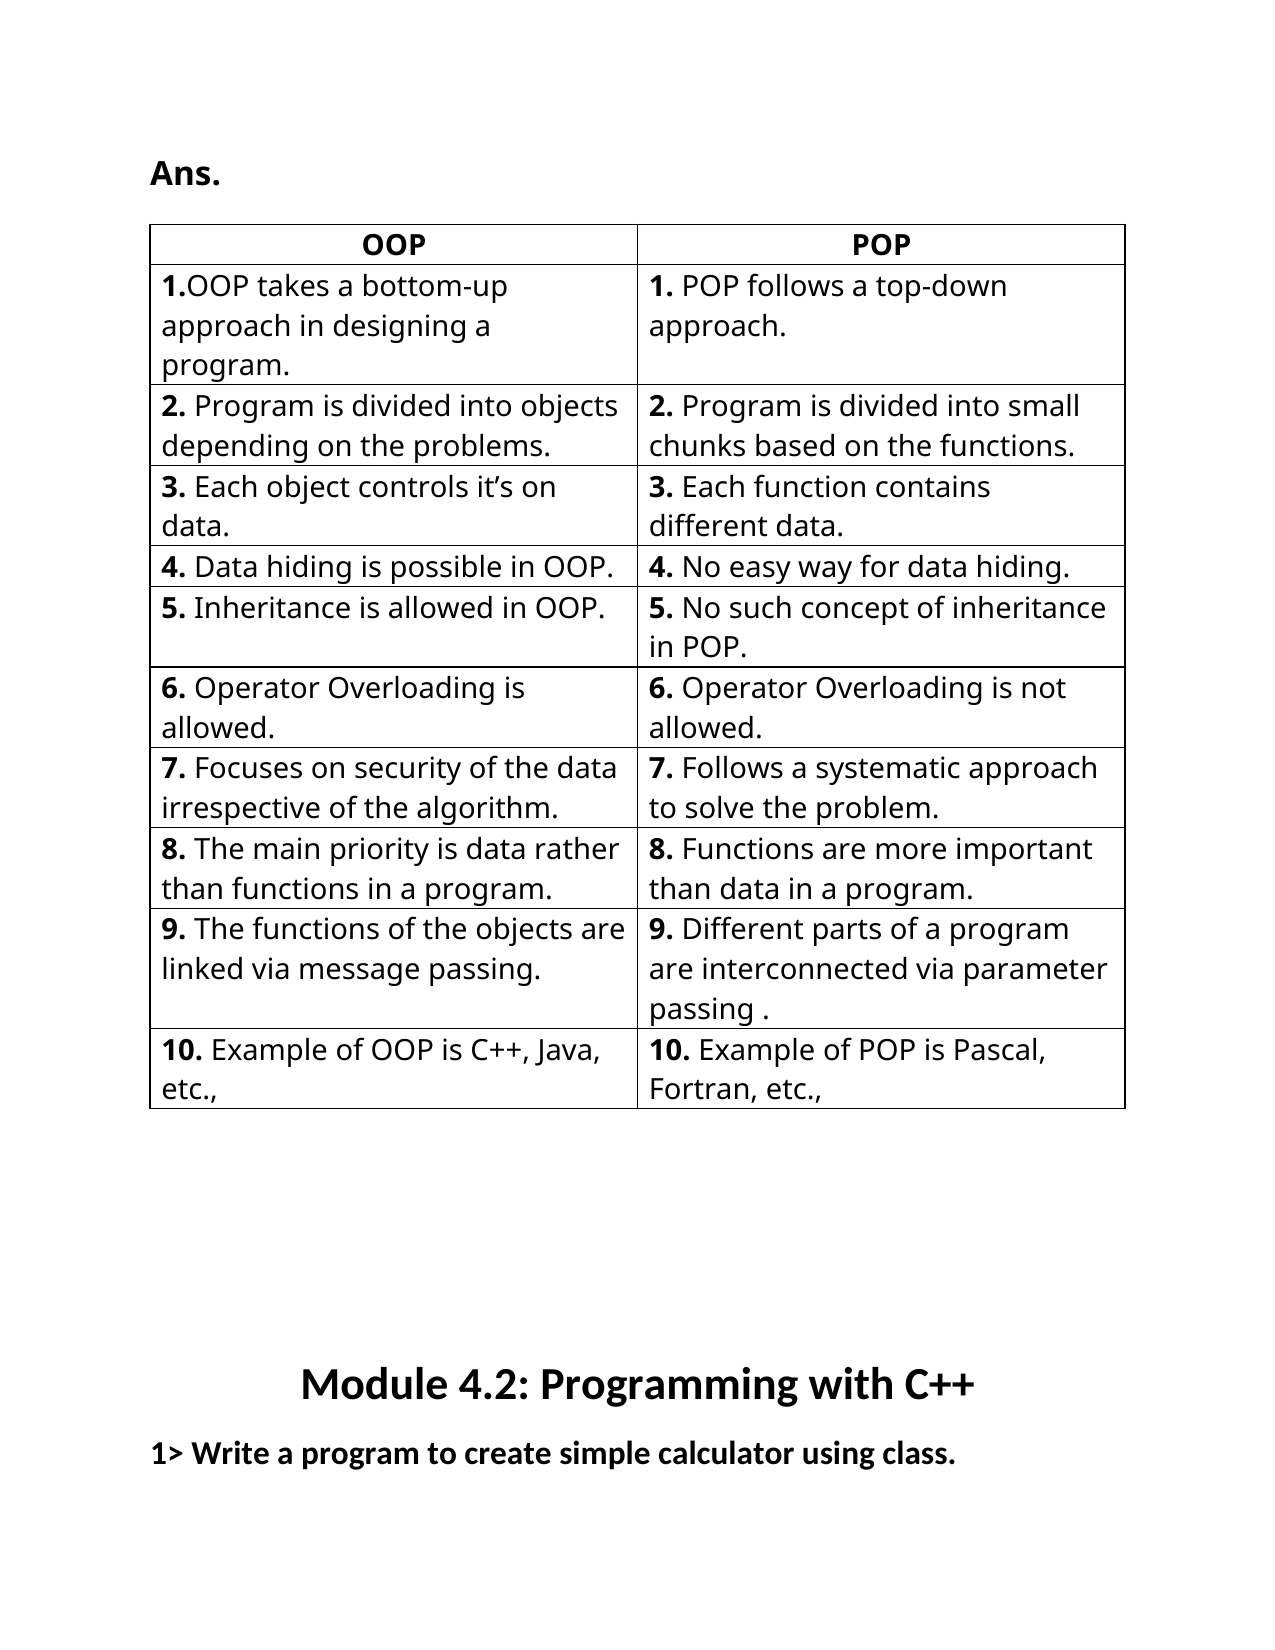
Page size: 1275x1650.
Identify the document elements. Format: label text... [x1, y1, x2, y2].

table_cell 3. Each object controls it’s on data. [151, 466, 637, 545]
text Module 4.2: Programming with C++ [150, 1355, 1125, 1411]
table_cell 3. Each function contains different data. [638, 466, 1124, 545]
table_cell 1.OOP takes a bottom-up approach in designing a program. [151, 265, 637, 384]
table_cell 8. The main priority is data rather than functions in a program. [151, 828, 637, 908]
table_header OOP [151, 225, 637, 264]
table_cell 9. Different parts of a program are interconnected via parameter passing . [638, 909, 1124, 1028]
table_cell 4. Data hiding is possible in OOP. [151, 546, 637, 586]
table_header POP [638, 225, 1124, 264]
table_cell 7. Follows a systematic approach to solve the problem. [638, 748, 1124, 827]
text Ans. [150, 150, 1125, 195]
table_cell 6. Operator Overloading is allowed. [151, 668, 637, 747]
table_cell 10. Example of OOP is C++, Java, etc., [151, 1029, 637, 1108]
text 1> Write a program to create simple calculator using class. [150, 1432, 1125, 1472]
table_cell 4. No easy way for data hiding. [638, 546, 1124, 586]
table_cell 6. Operator Overloading is not allowed. [638, 668, 1124, 747]
table_cell 5. No such concept of inheritance in POP. [638, 587, 1124, 666]
table_cell 2. Program is divided into small chunks based on the functions. [638, 385, 1124, 465]
table_cell 2. Program is divided into objects depending on the problems. [151, 385, 637, 465]
table_cell 10. Example of POP is Pascal, Fortran, etc., [638, 1029, 1124, 1108]
table_cell 8. Functions are more important than data in a program. [638, 828, 1124, 908]
table_cell 7. Focuses on security of the data irrespective of the algorithm. [151, 748, 637, 827]
table_cell 5. Inheritance is allowed in OOP. [151, 587, 637, 666]
table_cell 9. The functions of the objects are linked via message passing. [151, 909, 637, 1028]
table_cell 1. POP follows a top-down approach. [638, 265, 1124, 384]
